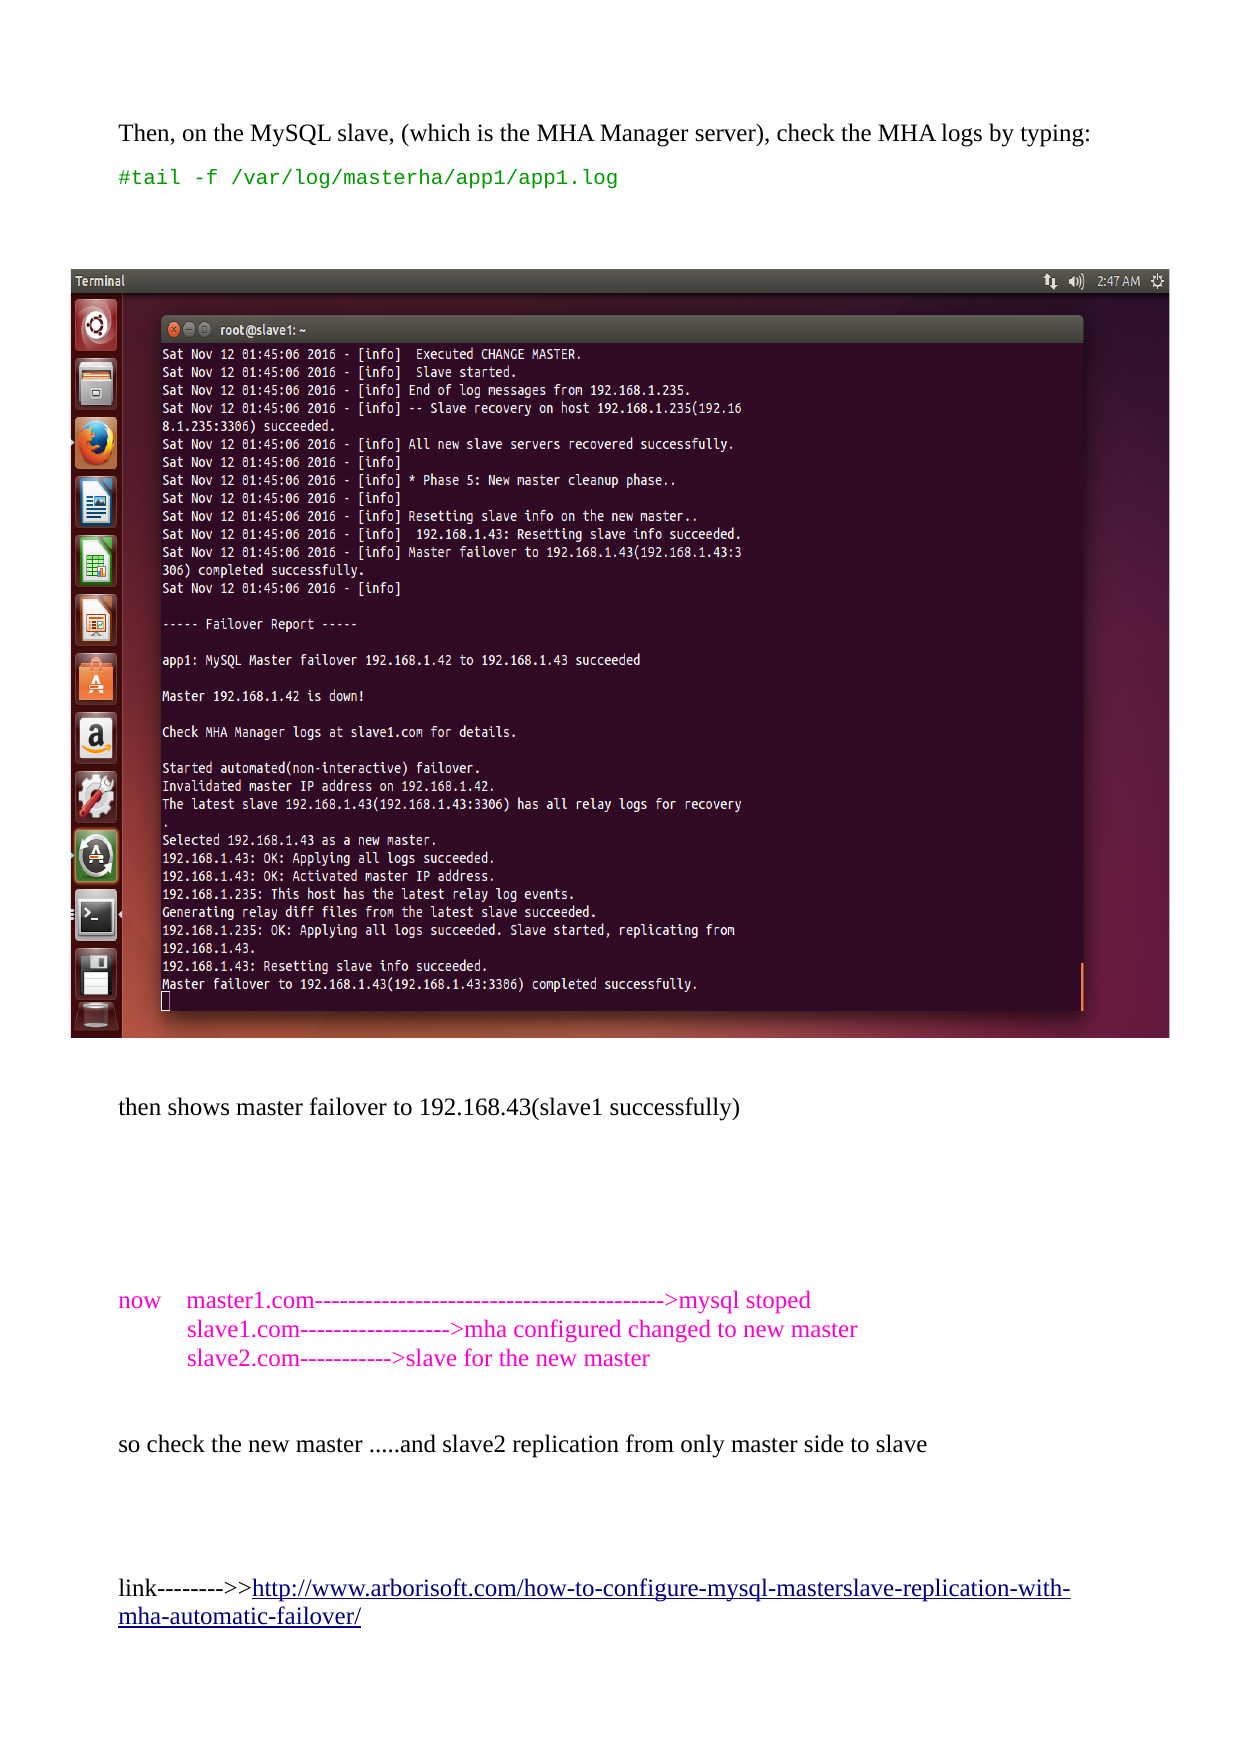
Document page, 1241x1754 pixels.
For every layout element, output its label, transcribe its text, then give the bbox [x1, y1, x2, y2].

text #tail -f /var/log/masterha/app1/app1.log [118, 167, 1122, 191]
text now master1.com------------------------------------------>mysql stoped [118, 1285, 1122, 1314]
text slave1.com------------------>mha configured changed to new master [118, 1314, 1122, 1343]
text then shows master failover to 192.168.43(slave1 successfully) [118, 1092, 1122, 1121]
text so check the new master .....and slave2 replication from only master side to slave [118, 1429, 1122, 1458]
text link-------->>http://www.arborisoft.com/how-to-configure-mysql-masterslave-replication-with-mha-automatic-failover/ [118, 1573, 1122, 1630]
picture [70, 269, 1170, 1038]
text Then, on the MySQL slave, (which is the MHA Manager server), check the MHA logs by typing: [118, 118, 1122, 147]
text slave2.com----------->slave for the new master [118, 1343, 1122, 1371]
